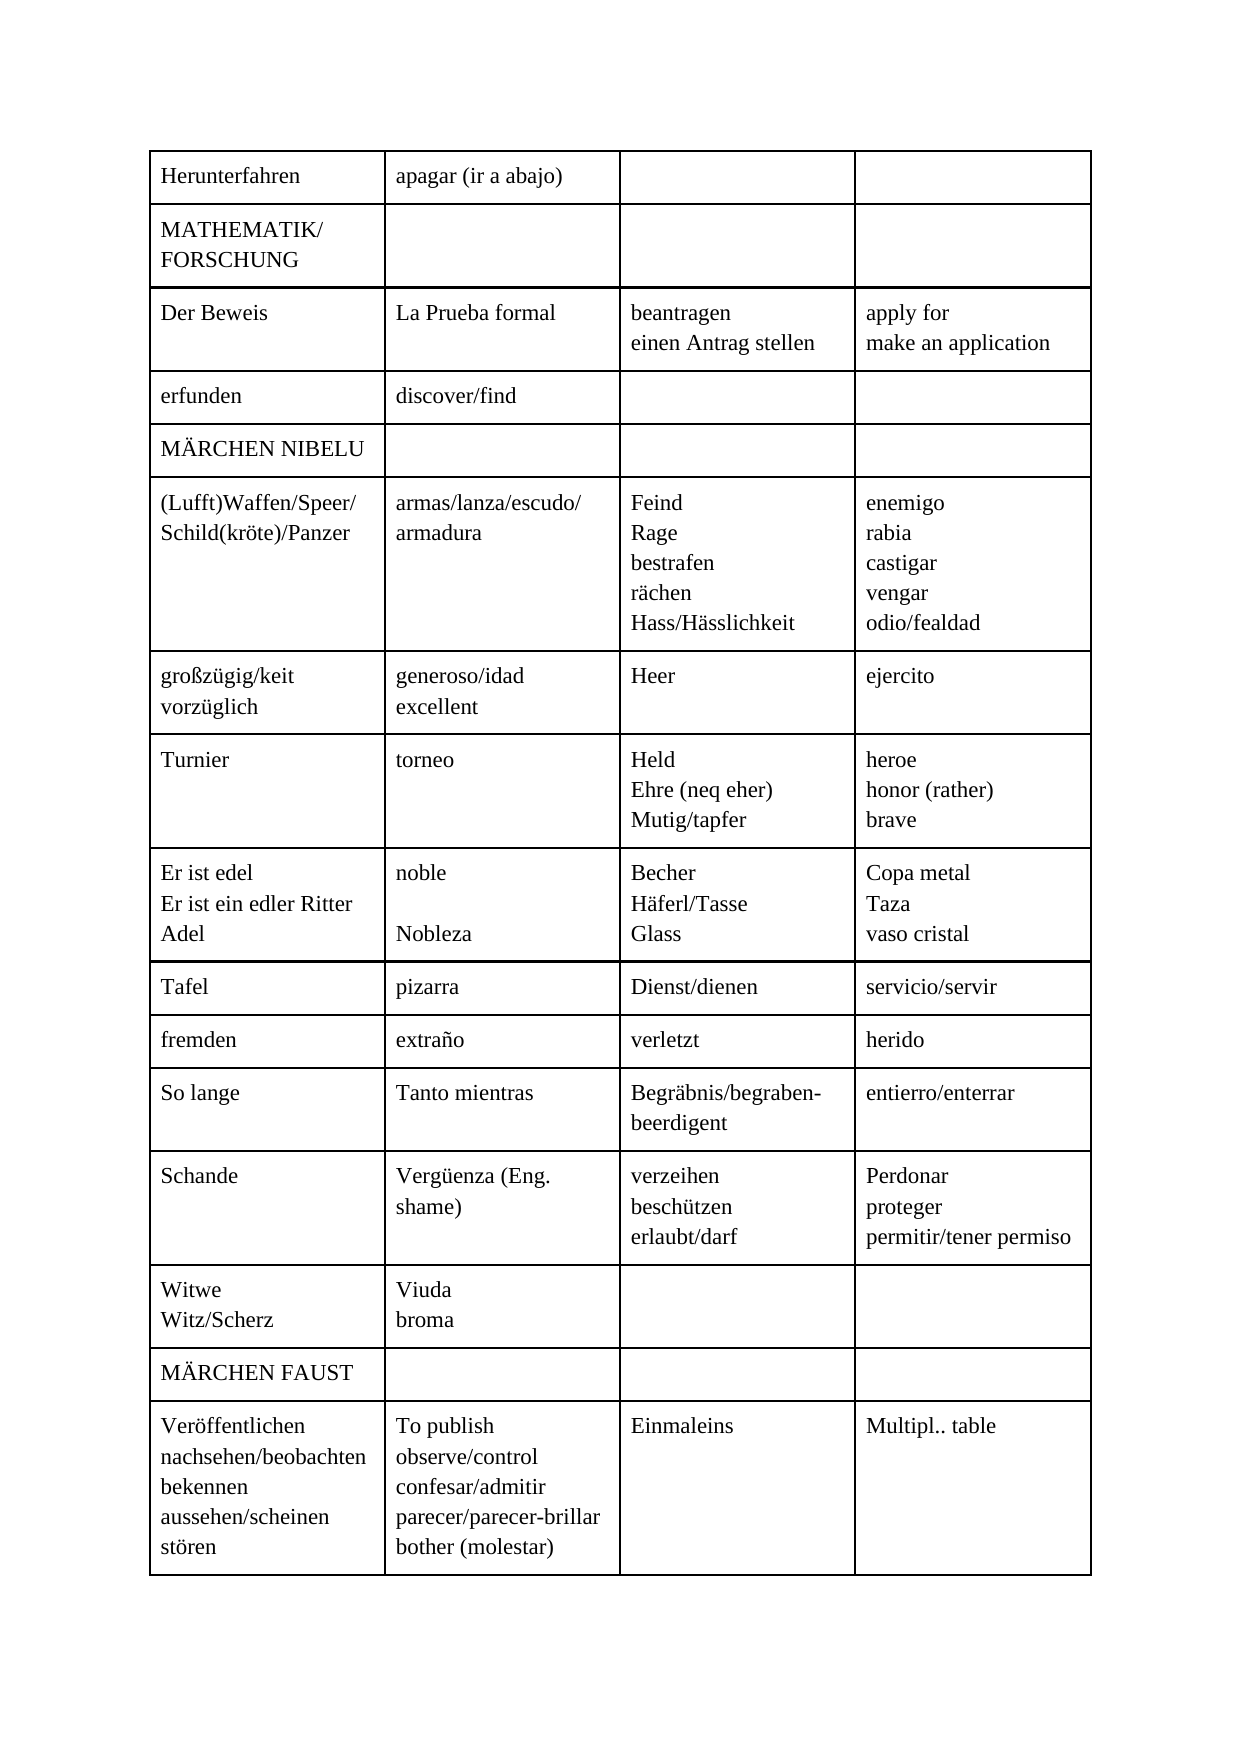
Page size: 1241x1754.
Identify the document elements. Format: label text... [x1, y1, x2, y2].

table_cell Turnier [151, 735, 384, 847]
table_cell Einmaleins [621, 1402, 854, 1574]
table_cell [621, 1349, 854, 1400]
table_cell extraño [386, 1016, 619, 1067]
table_cell Herunterfahren [151, 152, 384, 203]
table_cell (Lufft)Waffen/Speer/Schild(kröte)/Panzer [151, 478, 384, 650]
table_cell Der Beweis [151, 289, 384, 370]
table_cell apply for make an application [856, 289, 1090, 370]
table_cell [856, 205, 1090, 286]
table_cell erfunden [151, 372, 384, 423]
table_cell [856, 152, 1090, 203]
table_cell Dienst/dienen [621, 963, 854, 1013]
table_cell So lange [151, 1069, 384, 1150]
table_cell armas/lanza/escudo/armadura [386, 478, 619, 650]
table_cell beantragen einen Antrag stellen [621, 289, 854, 370]
table_cell apagar (ir a abajo) [386, 152, 619, 203]
table_cell Begräbnis/begraben-beerdigent [621, 1069, 854, 1150]
table_cell [386, 425, 619, 476]
table_cell [621, 152, 854, 203]
table_cell Multipl.. table [856, 1402, 1090, 1574]
table_cell servicio/servir [856, 963, 1090, 1013]
table_cell Vergüenza (Eng. shame) [386, 1152, 619, 1263]
table_cell MATHEMATIK/FORSCHUNG [151, 205, 384, 286]
table_cell To publish observe/control confesar/admitir parecer/parecer-brillar bother (molestar) [386, 1402, 619, 1574]
table_cell [856, 425, 1090, 476]
table_cell Held Ehre (neq eher) Mutig/tapfer [621, 735, 854, 847]
table_cell La Prueba formal [386, 289, 619, 370]
table_cell [856, 1349, 1090, 1400]
table_cell entierro/enterrar [856, 1069, 1090, 1150]
table_cell Tafel [151, 963, 384, 1013]
table_cell Heer [621, 652, 854, 733]
table_cell [621, 425, 854, 476]
table_cell generoso/idad excellent [386, 652, 619, 733]
table_cell großzügig/keit vorzüglich [151, 652, 384, 733]
table_cell MÄRCHEN NIBELU [151, 425, 384, 476]
table_cell [621, 372, 854, 423]
table_cell herido [856, 1016, 1090, 1067]
table_cell discover/find [386, 372, 619, 423]
table_cell Becher Häferl/Tasse Glass [621, 849, 854, 960]
table_cell noble Nobleza [386, 849, 619, 960]
table_cell verzeihen beschützen erlaubt/darf [621, 1152, 854, 1263]
table_cell Veröffentlichen nachsehen/beobachten bekennen aussehen/scheinen stören [151, 1402, 384, 1574]
table_cell Er ist edel Er ist ein edler Ritter Adel [151, 849, 384, 960]
table_cell Viuda broma [386, 1266, 619, 1347]
table_cell [621, 1266, 854, 1347]
table_cell [856, 1266, 1090, 1347]
table_cell Tanto mientras [386, 1069, 619, 1150]
table_cell fremden [151, 1016, 384, 1067]
table_cell Schande [151, 1152, 384, 1263]
table_cell enemigo rabia castigar vengar odio/fealdad [856, 478, 1090, 650]
table_cell verletzt [621, 1016, 854, 1067]
table_cell Witwe Witz/Scherz [151, 1266, 384, 1347]
table_cell [856, 372, 1090, 423]
table_cell [386, 205, 619, 286]
table_cell ejercito [856, 652, 1090, 733]
table_cell torneo [386, 735, 619, 847]
table_cell heroe honor (rather) brave [856, 735, 1090, 847]
table_cell [386, 1349, 619, 1400]
table_cell pizarra [386, 963, 619, 1013]
table_cell Feind Rage bestrafen rächen Hass/Hässlichkeit [621, 478, 854, 650]
table_cell Copa metal Taza vaso cristal [856, 849, 1090, 960]
table_cell MÄRCHEN FAUST [151, 1349, 384, 1400]
table_cell [621, 205, 854, 286]
table_cell Perdonar proteger permitir/tener permiso [856, 1152, 1090, 1263]
